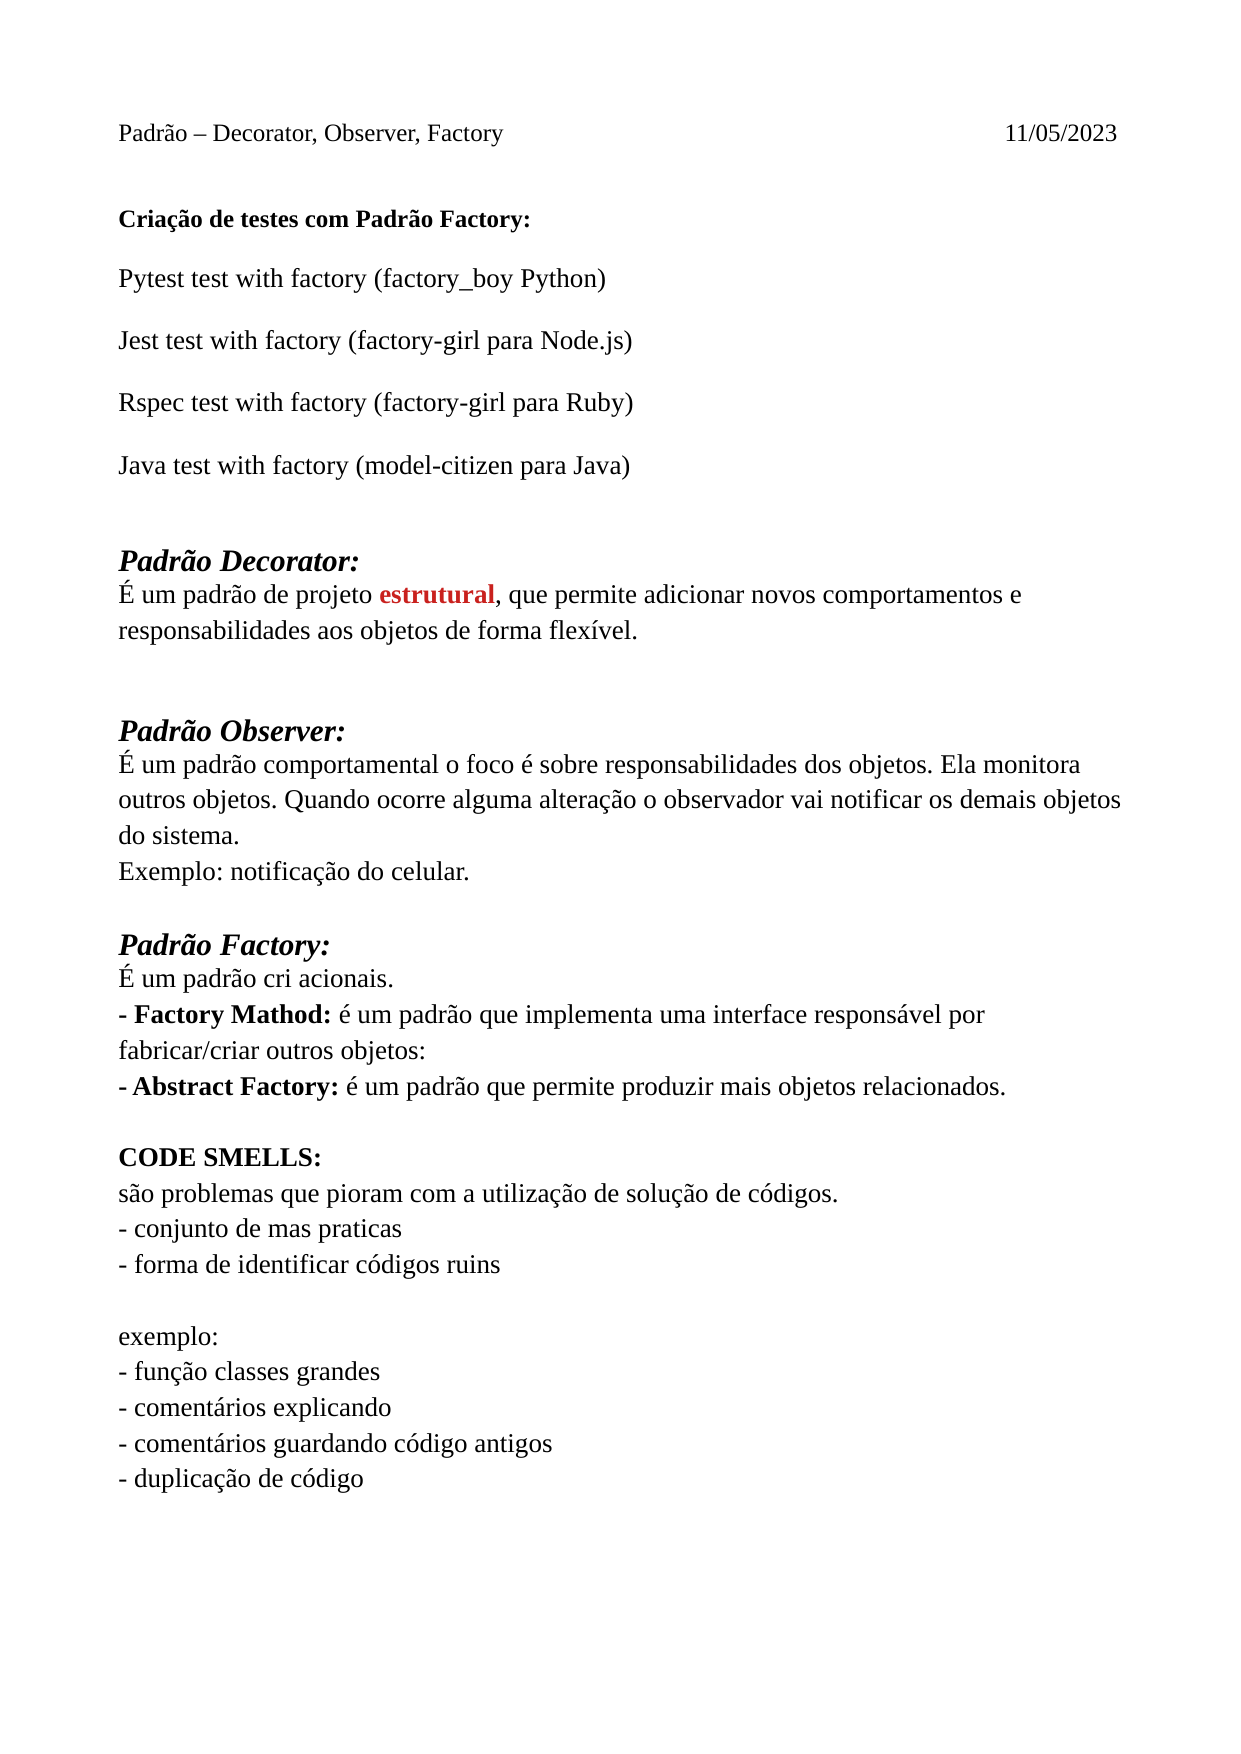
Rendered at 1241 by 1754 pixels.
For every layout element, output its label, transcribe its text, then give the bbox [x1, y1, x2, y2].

text É um padrão de projeto estrutural, que permite adicionar novos comportamentos e responsabilidades aos objetos de forma flexível. [118, 578, 1122, 645]
text É um padrão comportamental o foco é sobre responsabilidades dos objetos. Ela monitora outros objetos. Quando ocorre alguma alteração o observador vai notificar os demais objetos do sistema. [118, 748, 1122, 850]
text Rspec test with factory (factory-girl para Ruby) [118, 386, 1122, 418]
text - comentários explicando [118, 1391, 1122, 1422]
text - função classes grandes [118, 1355, 1122, 1387]
text Padrão Factory: [118, 926, 1122, 962]
text exemplo: [118, 1320, 1122, 1351]
text - conjunto de mas praticas [118, 1212, 1122, 1244]
text Padrão Decorator: [118, 542, 1122, 578]
text Exemplo: notificação do celular. [118, 855, 1122, 886]
text CODE SMELLS: [118, 1141, 1122, 1172]
text são problemas que pioram com a utilização de solução de códigos. [118, 1177, 1122, 1208]
text Padrão – Decorator, Observer, Factory 11/05/2023 [118, 118, 1122, 147]
text É um padrão cri acionais. [118, 962, 1122, 993]
text Padrão Observer: [118, 712, 1122, 748]
text - forma de identificar códigos ruins [118, 1248, 1122, 1279]
text Criação de testes com Padrão Factory: [118, 204, 1122, 233]
text Java test with factory (model-citizen para Java) [118, 449, 1122, 480]
text - Abstract Factory: é um padrão que permite produzir mais objetos relacionados. [118, 1069, 1122, 1101]
text - Factory Mathod: é um padrão que implementa uma interface responsável por fabricar/criar outros objetos: [118, 998, 1122, 1065]
text Jest test with factory (factory-girl para Node.js) [118, 324, 1122, 355]
text Pytest test with factory (factory_boy Python) [118, 262, 1122, 293]
text - comentários guardando código antigos [118, 1427, 1122, 1458]
text - duplicação de código [118, 1463, 1122, 1494]
